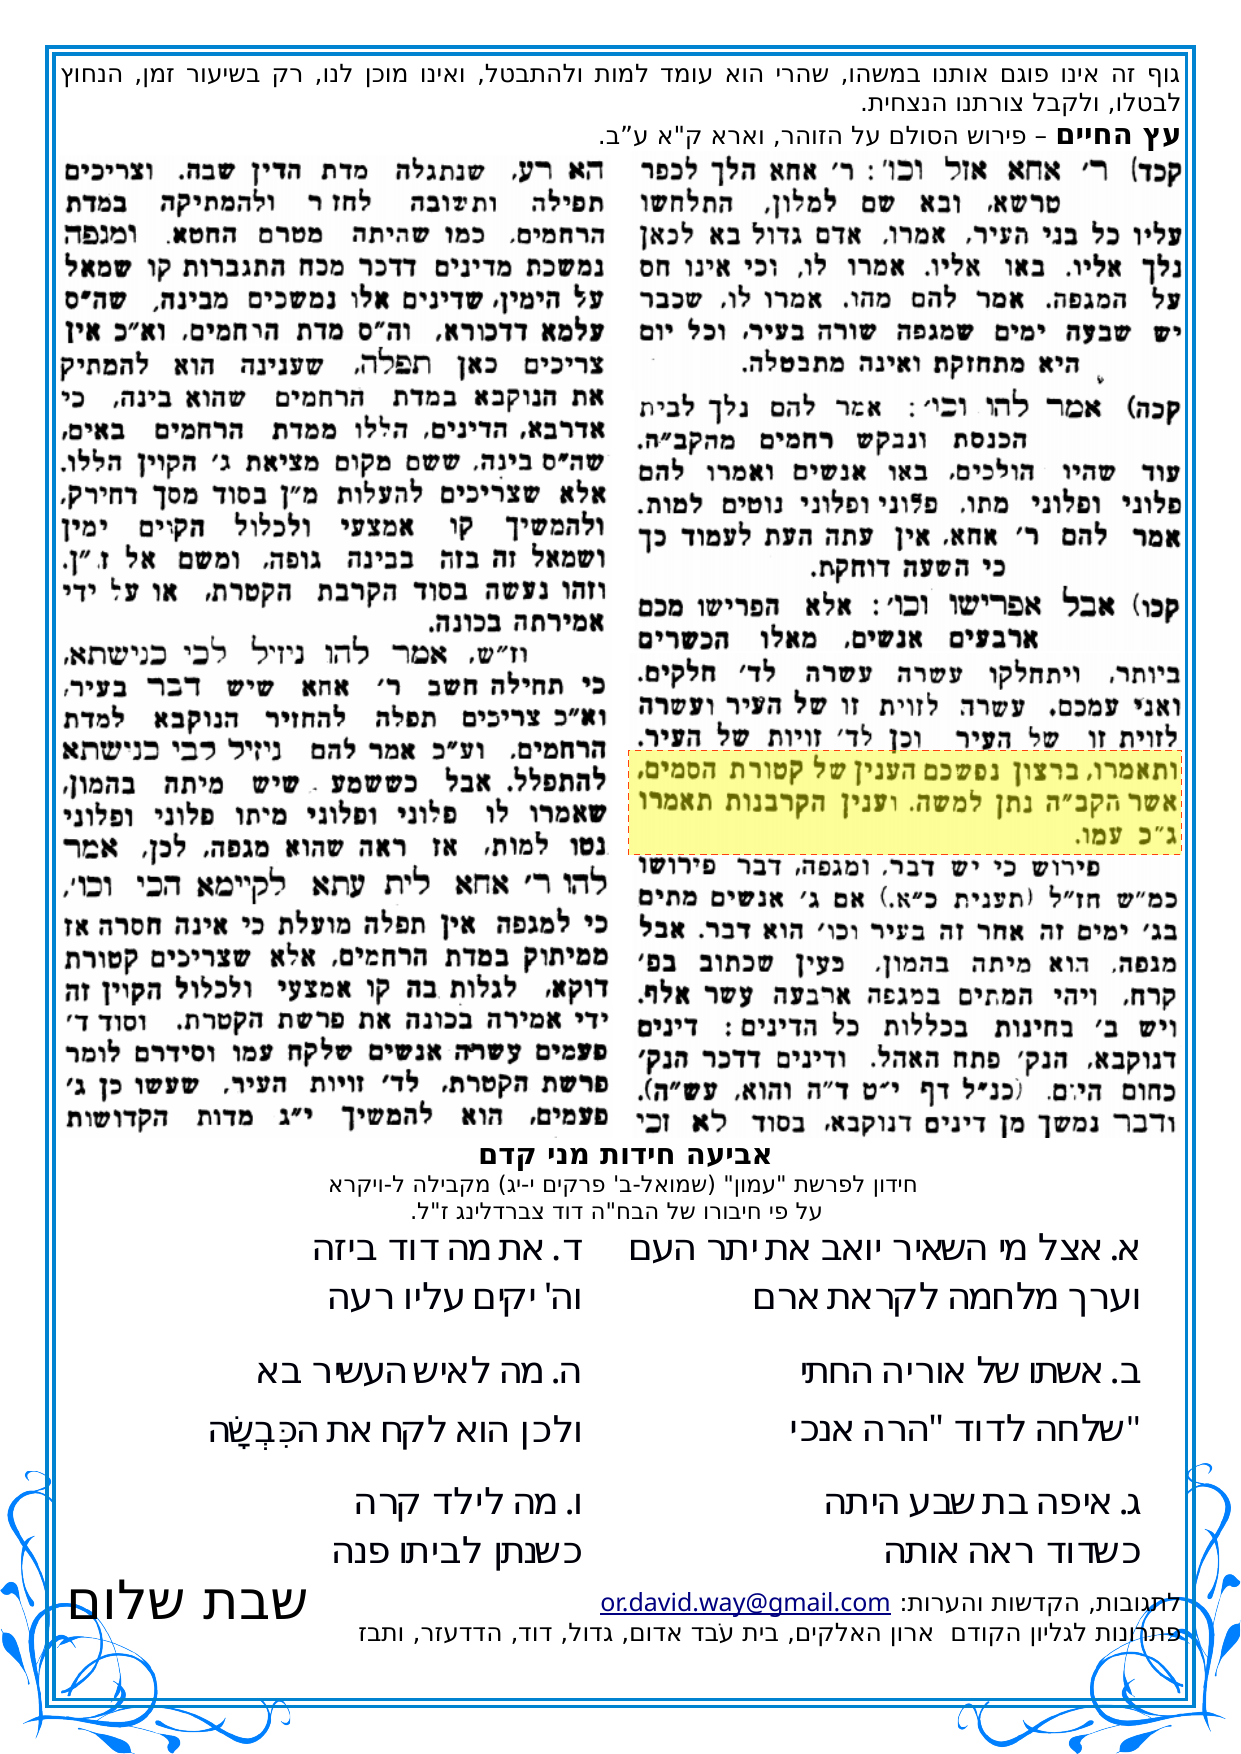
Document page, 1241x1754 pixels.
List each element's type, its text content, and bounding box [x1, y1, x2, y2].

picture [280, 1599, 291, 1615]
picture [957, 1463, 1192, 1705]
picture [58, 151, 1182, 1138]
picture [957, 1463, 1185, 1698]
picture [957, 1629, 962, 1639]
text גוף זה אינו פוגם אותנו במשהו, שהרי הוא עומד למות ולהתבטל, ואינו מוכן לנו, רק בשיעור זמן, הנחוץ לבטלו, ולקבל צורתנו הנצחית. [59, 59, 1182, 117]
picture [49, 1471, 291, 1705]
picture [0, 1471, 291, 1754]
list לתגובות, הקדשות והערות: or.david.way@gmail.com [59, 1225, 1182, 1618]
list אביעה חידות מני קדם [59, 1138, 1182, 1171]
list פתרונות לגליון הקודם ארון האלקים, בית עֹבד אדום, גדול, דוד, הדדעזר, ותבז [291, 1618, 957, 1647]
picture [957, 1463, 1241, 1754]
text חידון לפרשת "עמון" (שמואל-ב' פרקים י-יג) מקבילה ל-ויקרא [59, 1171, 1185, 1198]
list עץ החיים – פירוש הסולם על הזוהר, וארא ק"א ע”ב. [59, 117, 1182, 151]
list על פי חיבורו של הבח"ה דוד צברדלינג ז"ל. [59, 1198, 1182, 1225]
picture [56, 1471, 291, 1698]
